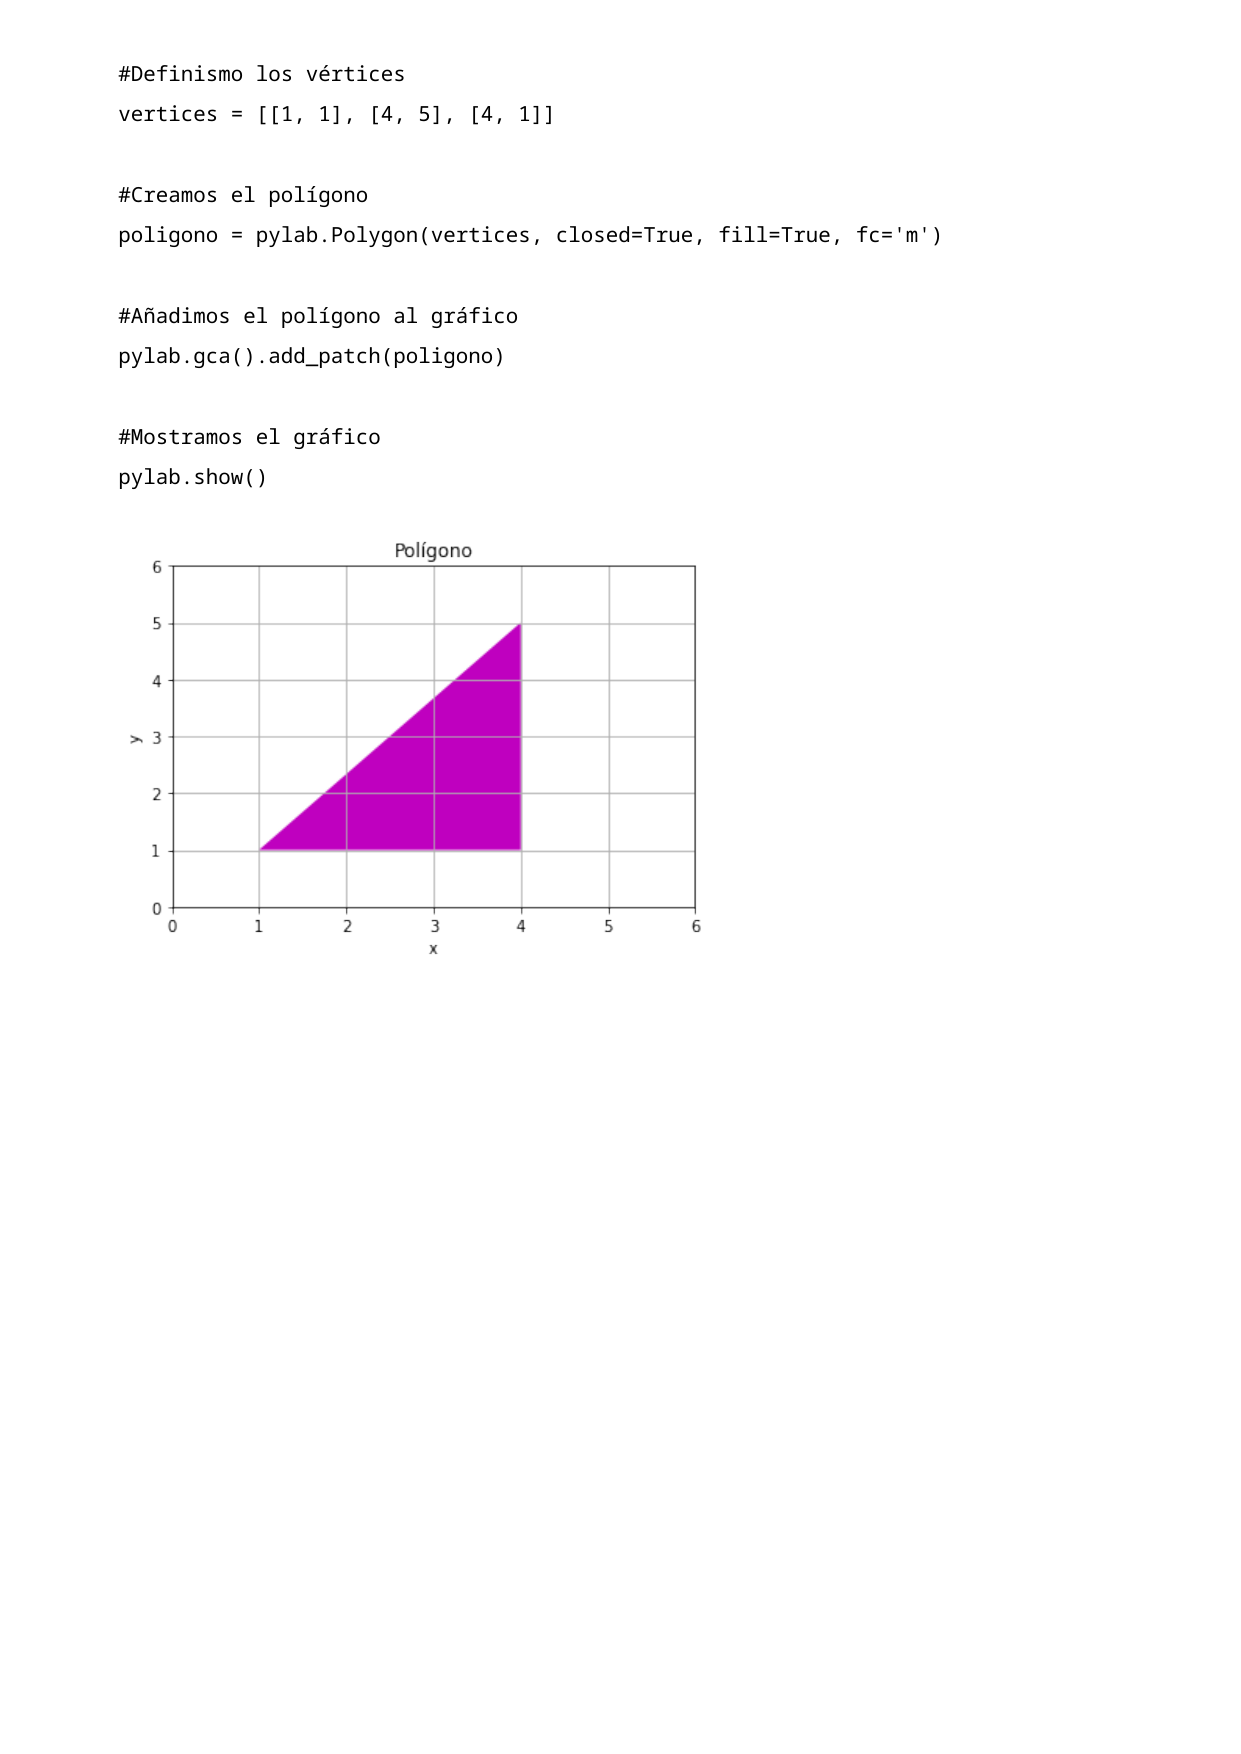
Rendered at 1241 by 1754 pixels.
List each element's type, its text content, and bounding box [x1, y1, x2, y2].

text vertices = [[1, 1], [4, 5], [4, 1]] [118, 99, 1193, 128]
picture [118, 532, 712, 967]
text #Mostramos el gráfico [118, 422, 1193, 450]
text pylab.show() [118, 462, 1193, 491]
text #Definismo los vértices [118, 59, 1193, 87]
text pylab.gca().add_patch(poligono) [118, 341, 1193, 370]
text #Añadimos el polígono al gráfico [118, 301, 1193, 329]
text #Creamos el polígono [118, 180, 1193, 208]
text poligono = pylab.Polygon(vertices, closed=True, fill=True, fc='m') [118, 220, 1193, 249]
